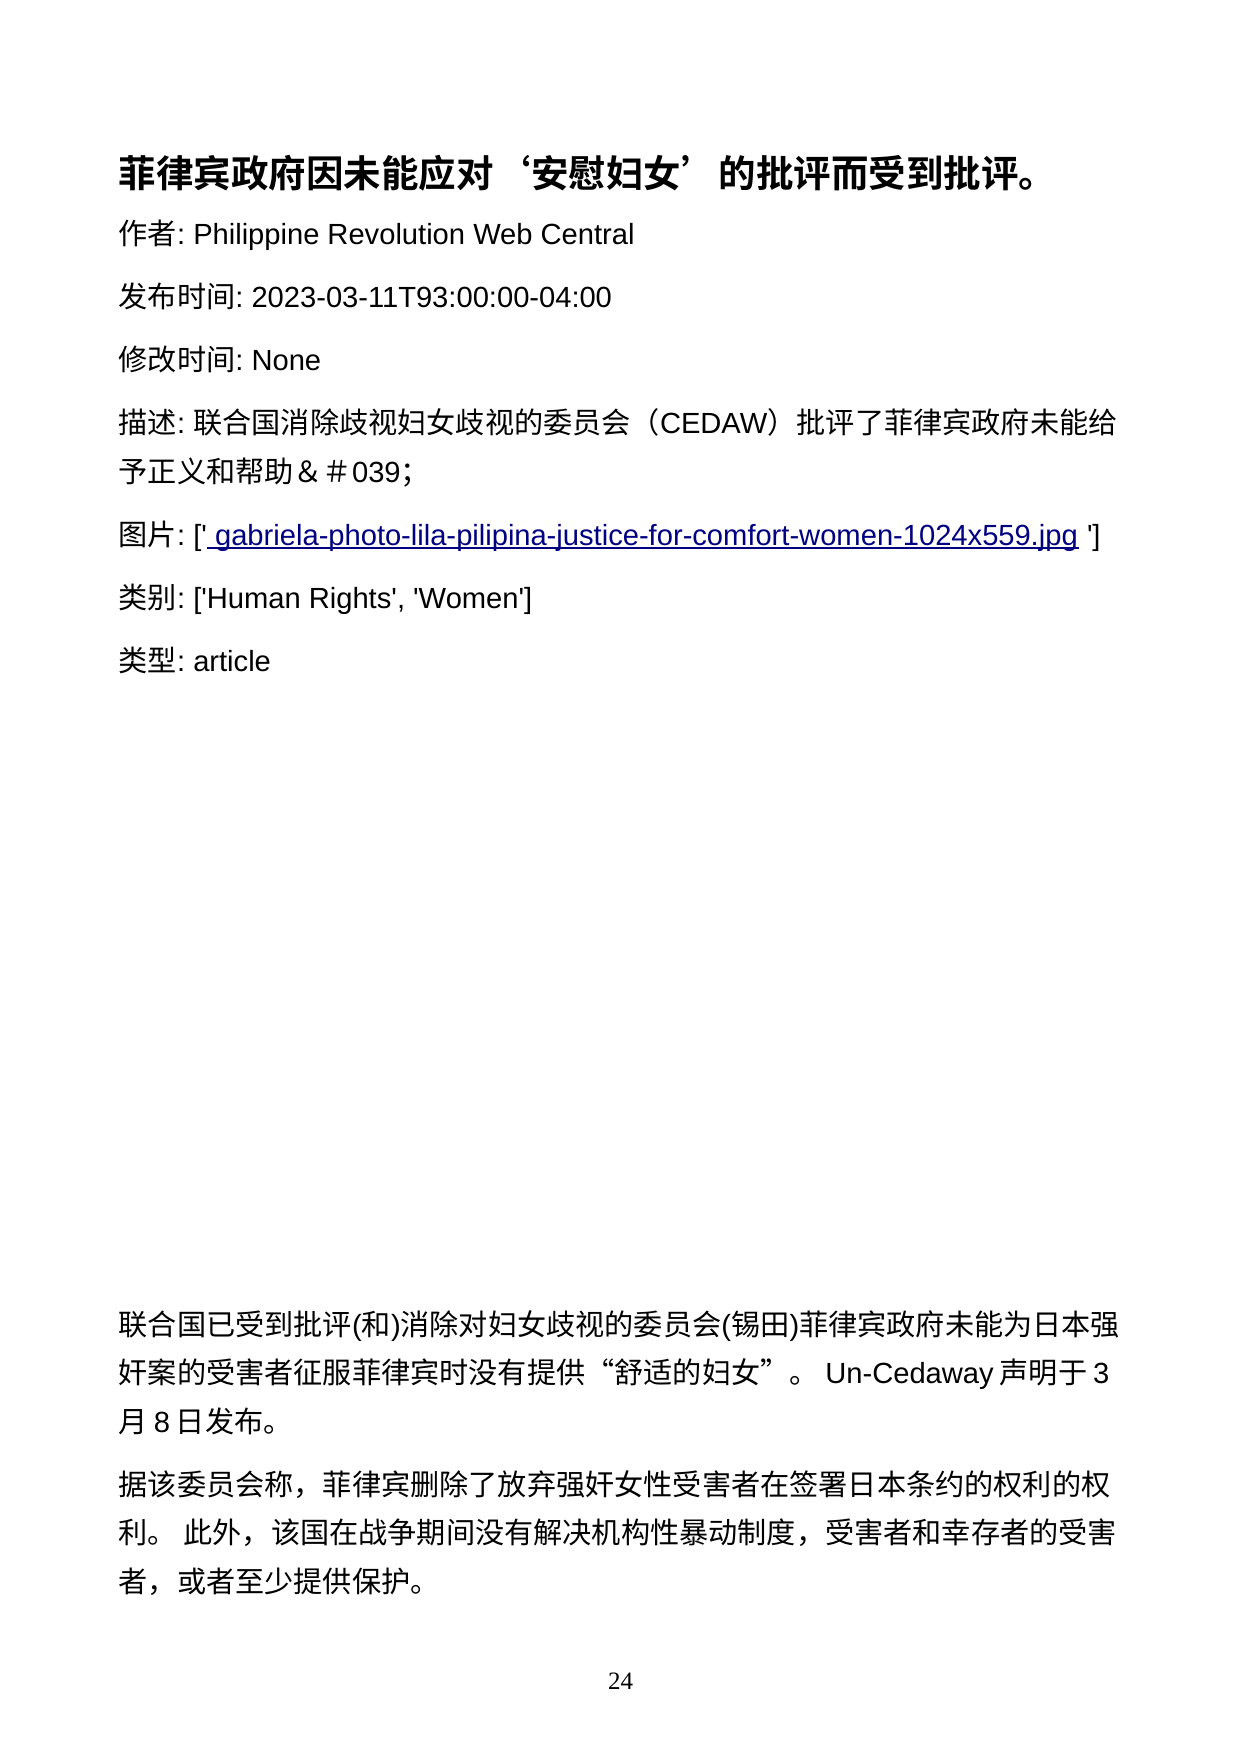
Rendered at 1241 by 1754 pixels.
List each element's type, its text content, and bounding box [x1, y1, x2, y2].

text 联合国已受到批评(和)消除对妇女歧视的委员会(锡田)菲律宾政府未能为日本强奸案的受害者征服菲律宾时没有提供“舒适的妇女”。 Un-Cedaway声明于3月8日发布。 [118, 701, 1122, 1441]
text 修改时间: None [118, 337, 1122, 379]
subtitle 菲律宾政府因未能应对‘安慰妇女’的批评而受到批评。 [118, 143, 1122, 198]
text 据该委员会称，菲律宾删除了放弃强奸女性受害者在签署日本条约的权利的权利。 此外，该国在战争期间没有解决机构性暴动制度，受害者和幸存者的受害者，或者至少提供保护。 [118, 1462, 1122, 1601]
text 作者: Philippine Revolution Web Central [118, 210, 1122, 253]
text 发布时间: 2023-03-11T93:00:00-04:00 [118, 273, 1122, 316]
text 描述: 联合国消除歧视妇女歧视的委员会（CEDAW）批评了菲律宾政府未能给予正义和帮助＆＃039； [118, 400, 1122, 491]
text 图片: [' gabriela-photo-lila-pilipina-justice-for-comfort-women-1024x559.jpg '] [118, 511, 1122, 554]
text 类别: ['Human Rights', 'Women'] [118, 574, 1122, 617]
text 类型: article [118, 638, 1122, 680]
